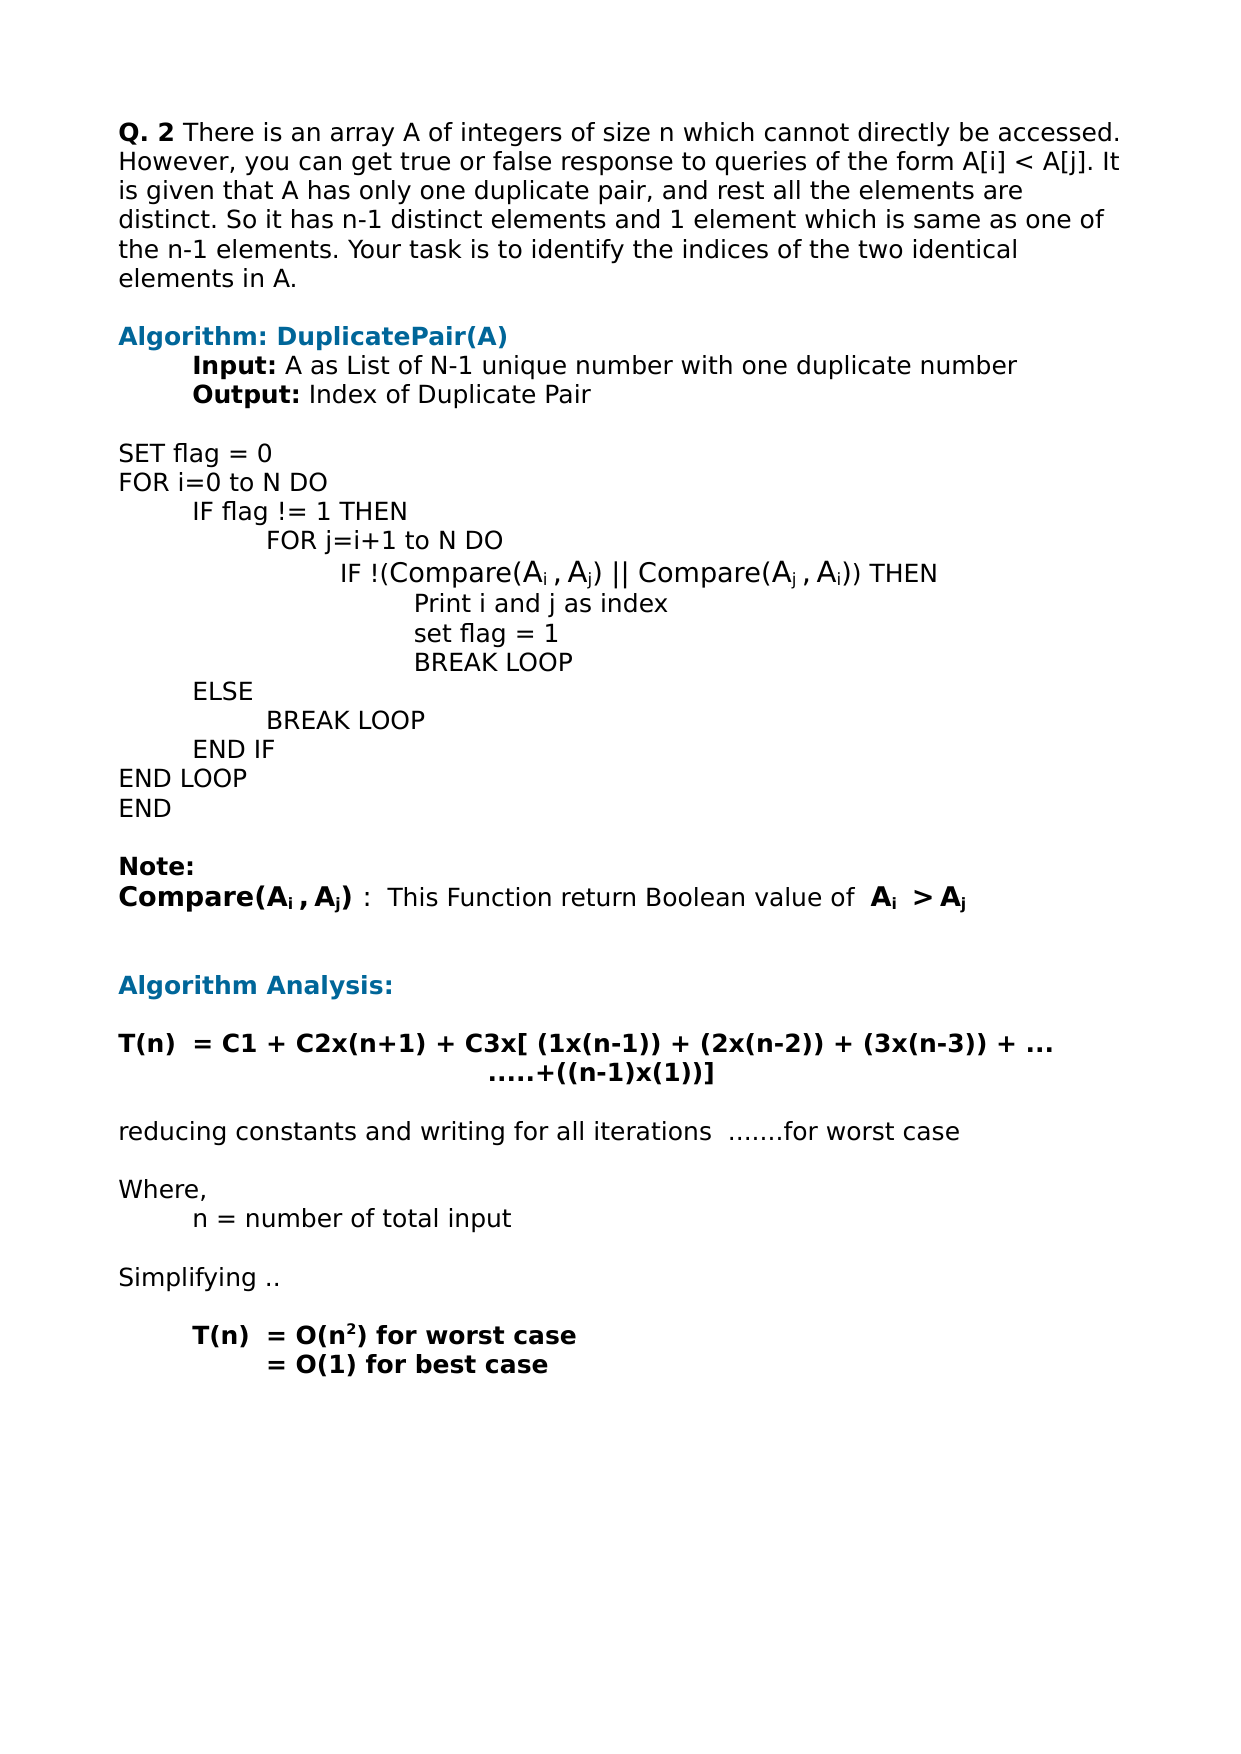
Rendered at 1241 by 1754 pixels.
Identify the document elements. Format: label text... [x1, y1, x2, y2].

text Output: Index of Duplicate Pair [118, 381, 1122, 410]
text END LOOP [118, 764, 1122, 794]
text Where, [118, 1175, 1122, 1204]
text BREAK LOOP [118, 706, 1122, 735]
text T(n) = O(n2) for worst case [118, 1321, 1122, 1350]
text END IF [118, 735, 1122, 764]
text Compare(Ai , Aj) : This Function return Boolean value of Ai > Aj [118, 881, 1122, 913]
text T(n) = C1 + C2x(n+1) + C3x[ (1x(n-1)) + (2x(n-2)) + (3x(n-3)) + ... [118, 1029, 1122, 1059]
text FOR i=0 to N DO [118, 468, 1122, 497]
text .....+((n-1)x(1))] [118, 1059, 1122, 1088]
text Algorithm Analysis: [118, 971, 1122, 1000]
text set flag = 1 [118, 619, 1122, 648]
text reducing constants and writing for all iterations .......for worst case [118, 1117, 1122, 1146]
text Note: [118, 852, 1122, 881]
text Q. 2 There is an array A of integers of size n which cannot directly be accessed. However, you can get true or false response to queries of the form A[i] < A[j]. It is given that A has only one duplicate pair, and rest all the elements are distinct. So it has n-1 distinct elements and 1 element which is same as one of the n-1 elements. Your task is to identify the indices of the two identical elements in A. [118, 118, 1122, 293]
text = O(1) for best case [118, 1350, 1122, 1379]
text n = number of total input [118, 1204, 1122, 1234]
text Print i and j as index [118, 589, 1122, 619]
text IF !(Compare(Ai , Aj) || Compare(Aj , Ai)) THEN [118, 556, 1122, 589]
text END [118, 794, 1122, 823]
text ELSE [118, 677, 1122, 706]
text SET flag = 0 [118, 439, 1122, 468]
text Simplifying .. [118, 1263, 1122, 1292]
text Algorithm: DuplicatePair(A) [118, 322, 1122, 351]
text Input: A as List of N-1 unique number with one duplicate number [118, 351, 1122, 381]
text FOR j=i+1 to N DO [118, 526, 1122, 556]
text IF flag != 1 THEN [118, 497, 1122, 526]
text BREAK LOOP [118, 648, 1122, 677]
